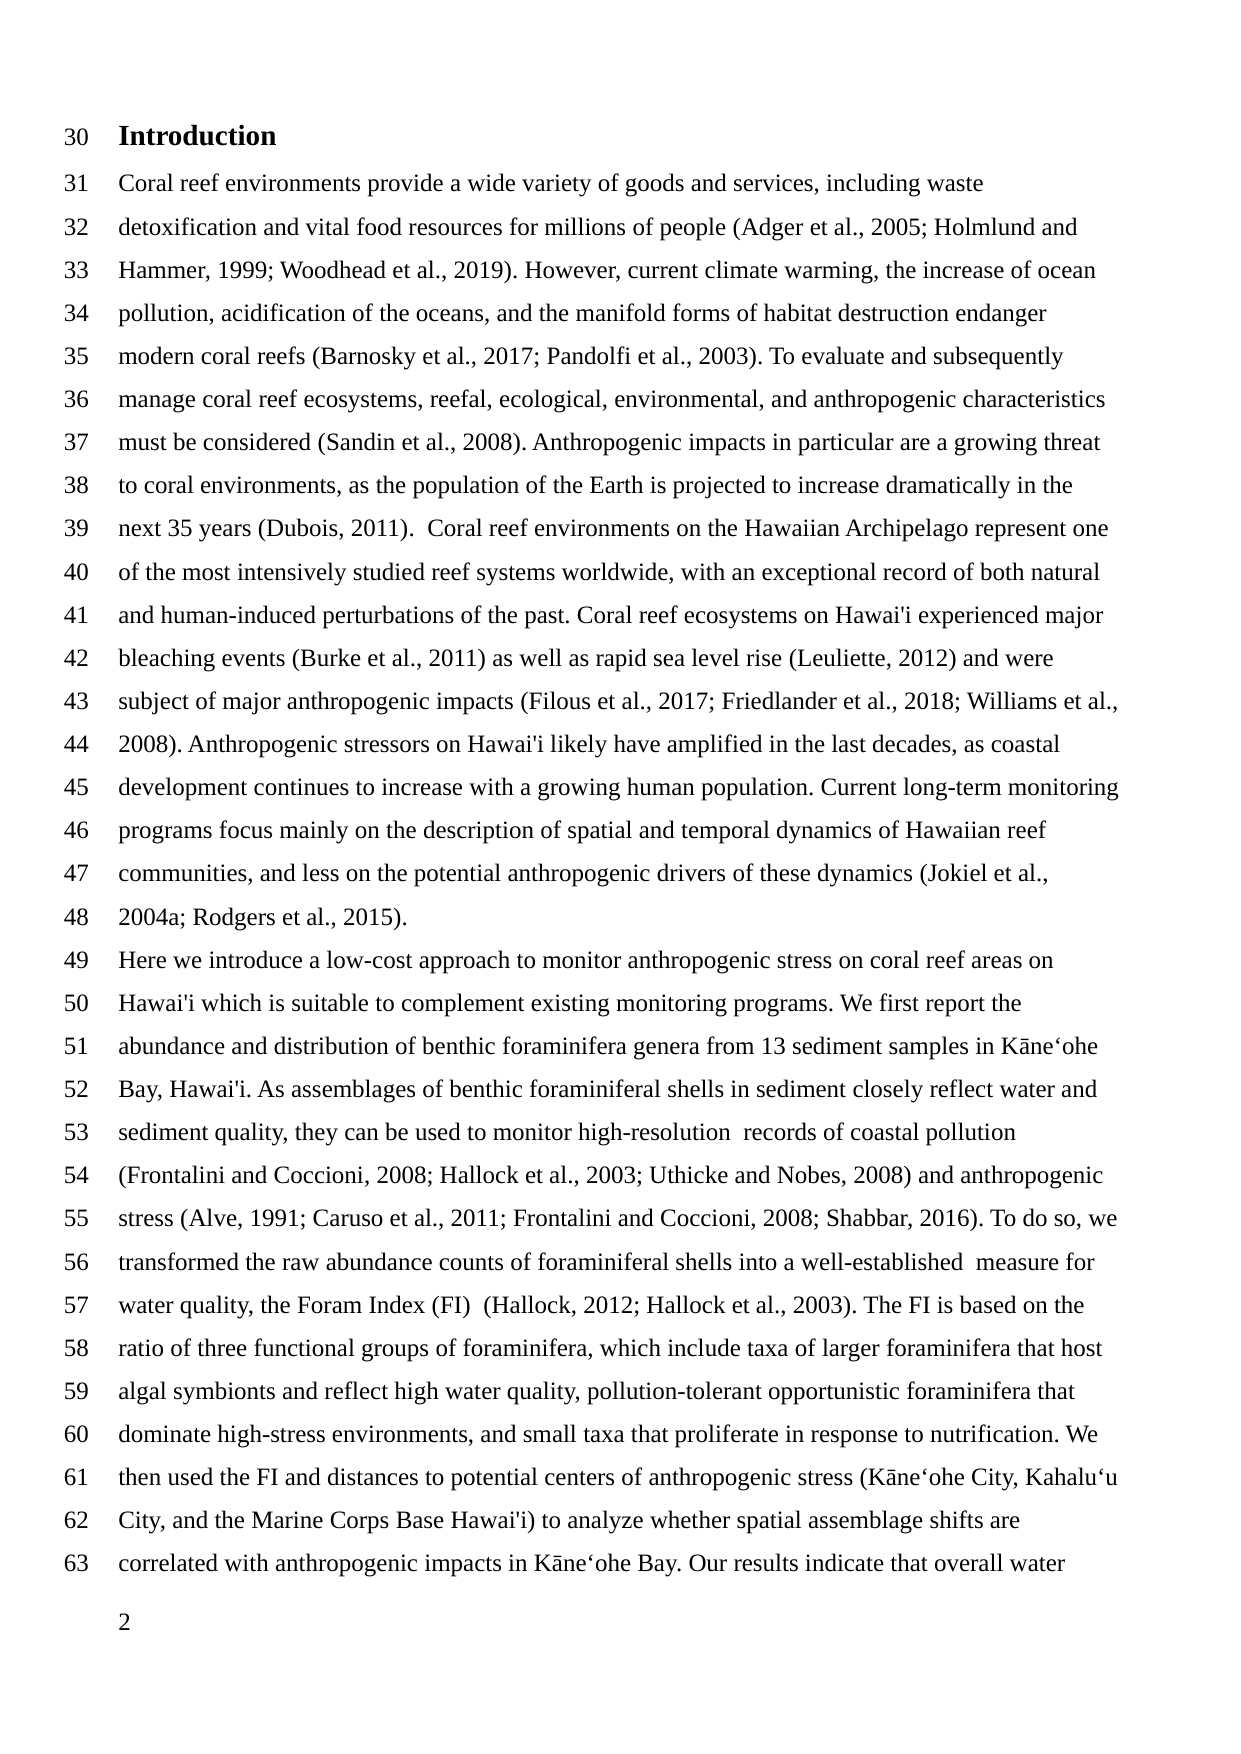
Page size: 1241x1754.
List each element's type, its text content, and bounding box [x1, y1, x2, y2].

text Coral reef environments provide a wide variety of goods and services, including waste detoxification and vital food resources for millions of people (Adger et al., 2005; Holmlund and Hammer, 1999; Woodhead et al., 2019). However, current climate warming, the increase of ocean pollution, acidification of the oceans, and the manifold forms of habitat destruction endanger modern coral reefs (Barnosky et al., 2017; Pandolfi et al., 2003). To evaluate and subsequently manage coral reef ecosystems, reefal, ecological, environmental, and anthropogenic characteristics must be considered (Sandin et al., 2008). Anthropogenic impacts in particular are a growing threat to coral environments, as the population of the Earth is projected to increase dramatically in the next 35 years (Dubois, 2011). Coral reef environments on the Hawaiian Archipelago represent one of the most intensively studied reef systems worldwide, with an exceptional record of both natural and human-induced perturbations of the past. Coral reef ecosystems on Hawai'i experienced major bleaching events (Burke et al., 2011) as well as rapid sea level rise (Leuliette, 2012) and were subject of major anthropogenic impacts (Filous et al., 2017; Friedlander et al., 2018; Williams et al., 2008). Anthropogenic stressors on Hawai'i likely have amplified in the last decades, as coastal development continues to increase with a growing human population. Current long-term monitoring programs focus mainly on the description of spatial and temporal dynamics of Hawaiian reef communities, and less on the potential anthropogenic drivers of these dynamics (Jokiel et al., 2004a; Rodgers et al., 2015). [118, 168, 1122, 930]
text Introduction [118, 118, 1122, 152]
text Here we introduce a low-cost approach to monitor anthropogenic stress on coral reef areas on Hawai'i which is suitable to complement existing monitoring programs. We first report the abundance and distribution of benthic foraminifera genera from 13 sediment samples in Kāneʻohe Bay, Hawai'i. As assemblages of benthic foraminiferal shells in sediment closely reflect water and sediment quality, they can be used to monitor high-resolution records of coastal pollution (Frontalini and Coccioni, 2008; Hallock et al., 2003; Uthicke and Nobes, 2008) and anthropogenic stress (Alve, 1991; Caruso et al., 2011; Frontalini and Coccioni, 2008; Shabbar, 2016). To do so, we transformed the raw abundance counts of foraminiferal shells into a well-established measure for water quality, the Foram Index (FI) (Hallock, 2012; Hallock et al., 2003). The FI is based on the ratio of three functional groups of foraminifera, which include taxa of larger foraminifera that host algal symbionts and reflect high water quality, pollution-tolerant opportunistic foraminifera that dominate high-stress environments, and small taxa that proliferate in response to nutrification. We then used the FI and distances to potential centers of anthropogenic stress (Kāneʻohe City, Kahaluʻu City, and the Marine Corps Base Hawai'i) to analyze whether spatial assemblage shifts are correlated with anthropogenic impacts in Kāneʻohe Bay. Our results indicate that overall water [118, 945, 1122, 1577]
